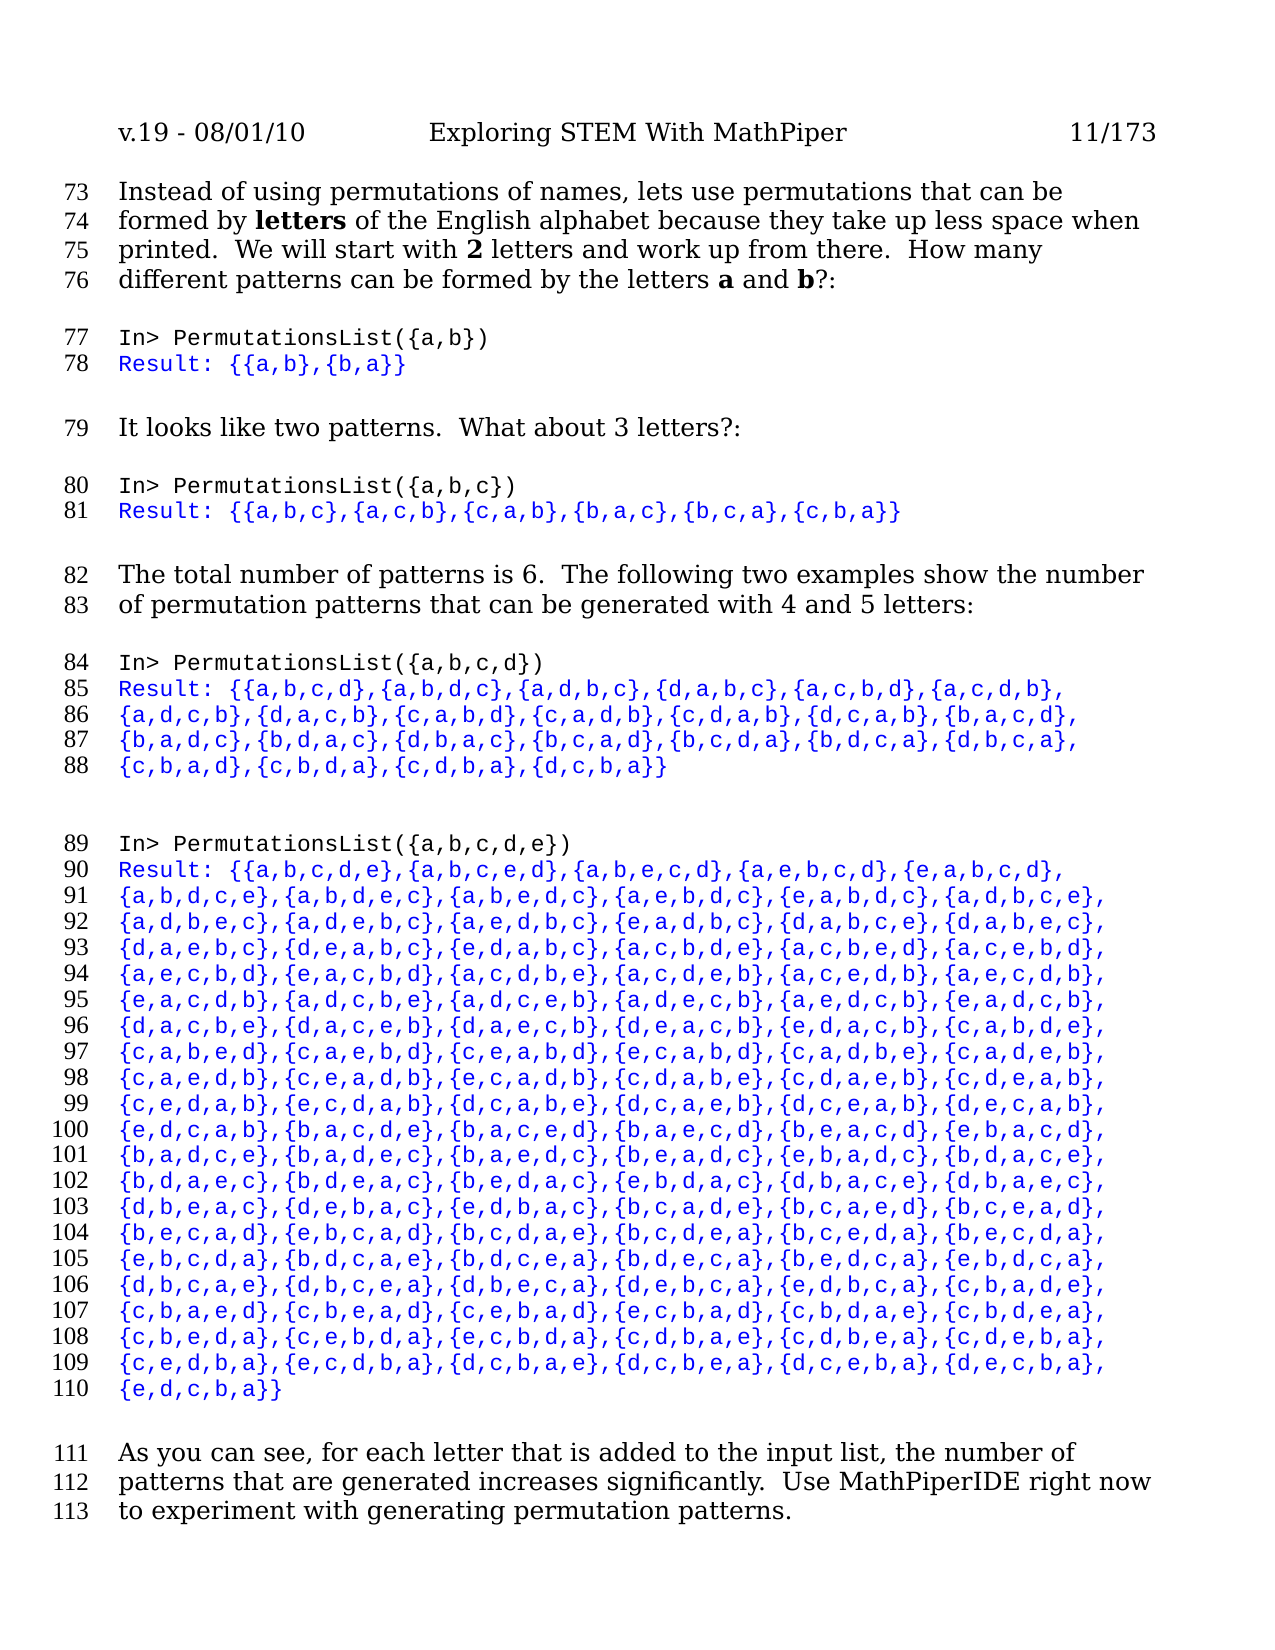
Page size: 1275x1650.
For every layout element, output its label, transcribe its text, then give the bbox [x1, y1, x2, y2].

text In> PermutationsList({a,b,c,d}) [118, 651, 1157, 677]
text Result: {{a,b,c,d,e},{a,b,c,e,d},{a,b,e,c,d},{a,e,b,c,d},{e,a,b,c,d},{a,b,d,c,e},{a,b,d,e,c},{a,b,e,d,c},{a,e,b,d,c},{e,a,b,d,c},{a,d,b,c,e},{a,d,b,e,c},{a,d,e,b,c},{a,e,d,b,c},{e,a,d,b,c},{d,a,b,c,e},{d,a,b,e,c},{d,a,e,b,c},{d,e,a,b,c},{e,d,a,b,c},{a,c,b,d,e},{a,c,b,e,d},{a,c,e,b,d},{a,e,c,b,d},{e,a,c,b,d},{a,c,d,b,e},{a,c,d,e,b},{a,c,e,d,b},{a,e,c,d,b},{e,a,c,d,b},{a,d,c,b,e},{a,d,c,e,b},{a,d,e,c,b},{a,e,d,c,b},{e,a,d,c,b},{d,a,c,b,e},{d,a,c,e,b},{d,a,e,c,b},{d,e,a,c,b},{e,d,a,c,b},{c,a,b,d,e},{c,a,b,e,d},{c,a,e,b,d},{c,e,a,b,d},{e,c,a,b,d},{c,a,d,b,e},{c,a,d,e,b},{c,a,e,d,b},{c,e,a,d,b},{e,c,a,d,b},{c,d,a,b,e},{c,d,a,e,b},{c,d,e,a,b},{c,e,d,a,b},{e,c,d,a,b},{d,c,a,b,e},{d,c,a,e,b},{d,c,e,a,b},{d,e,c,a,b},{e,d,c,a,b},{b,a,c,d,e},{b,a,c,e,d},{b,a,e,c,d},{b,e,a,c,d},{e,b,a,c,d},{b,a,d,c,e},{b,a,d,e,c},{b,a,e,d,c},{b,e,a,d,c},{e,b,a,d,c},{b,d,a,c,e},{b,d,a,e,c},{b,d,e,a,c},{b,e,d,a,c},{e,b,d,a,c},{d,b,a,c,e},{d,b,a,e,c},{d,b,e,a,c},{d,e,b,a,c},{e,d,b,a,c},{b,c,a,d,e},{b,c,a,e,d},{b,c,e,a,d},{b,e,c,a,d},{e,b,c,a,d},{b,c,d,a,e},{b,c,d,e,a},{b,c,e,d,a},{b,e,c,d,a},{e,b,c,d,a},{b,d,c,a,e},{b,d,c,e,a},{b,d,e,c,a},{b,e,d,c,a},{e,b,d,c,a},{d,b,c,a,e},{d,b,c,e,a},{d,b,e,c,a},{d,e,b,c,a},{e,d,b,c,a},{c,b,a,d,e},{c,b,a,e,d},{c,b,e,a,d},{c,e,b,a,d},{e,c,b,a,d},{c,b,d,a,e},{c,b,d,e,a},{c,b,e,d,a},{c,e,b,d,a},{e,c,b,d,a},{c,d,b,a,e},{c,d,b,e,a},{c,d,e,b,a},{c,e,d,b,a},{e,c,d,b,a},{d,c,b,a,e},{d,c,b,e,a},{d,c,e,b,a},{d,e,c,b,a},{e,d,c,b,a}} [118, 858, 1157, 1403]
text The total number of patterns is 6. The following two examples show the number of permutation patterns that can be generated with 4 and 5 letters: [118, 561, 1157, 619]
text In> PermutationsList({a,b,c,d,e}) [118, 833, 1157, 858]
text As you can see, for each letter that is added to the input list, the number of patterns that are generated increases significantly. Use MathPiperIDE right now to experiment with generating permutation patterns. [118, 1438, 1157, 1526]
text In> PermutationsList({a,b}) [118, 326, 1157, 352]
text It looks like two patterns. What about 3 letters?: [118, 413, 1157, 442]
text Result: {{a,b},{b,a}} [118, 352, 1157, 378]
text Result: {{a,b,c,d},{a,b,d,c},{a,d,b,c},{d,a,b,c},{a,c,b,d},{a,c,d,b},{a,d,c,b},{d,a,c,b},{c,a,b,d},{c,a,d,b},{c,d,a,b},{d,c,a,b},{b,a,c,d},{b,a,d,c},{b,d,a,c},{d,b,a,c},{b,c,a,d},{b,c,d,a},{b,d,c,a},{d,b,c,a},{c,b,a,d},{c,b,d,a},{c,d,b,a},{d,c,b,a}} [118, 677, 1157, 781]
text Result: {{a,b,c},{a,c,b},{c,a,b},{b,a,c},{b,c,a},{c,b,a}} [118, 500, 1157, 526]
text In> PermutationsList({a,b,c}) [118, 474, 1157, 500]
text Instead of using permutations of names, lets use permutations that can be formed by letters of the English alphabet because they take up less space when printed. We will start with 2 letters and work up from there. How many different patterns can be formed by the letters a and b?: [118, 177, 1157, 294]
